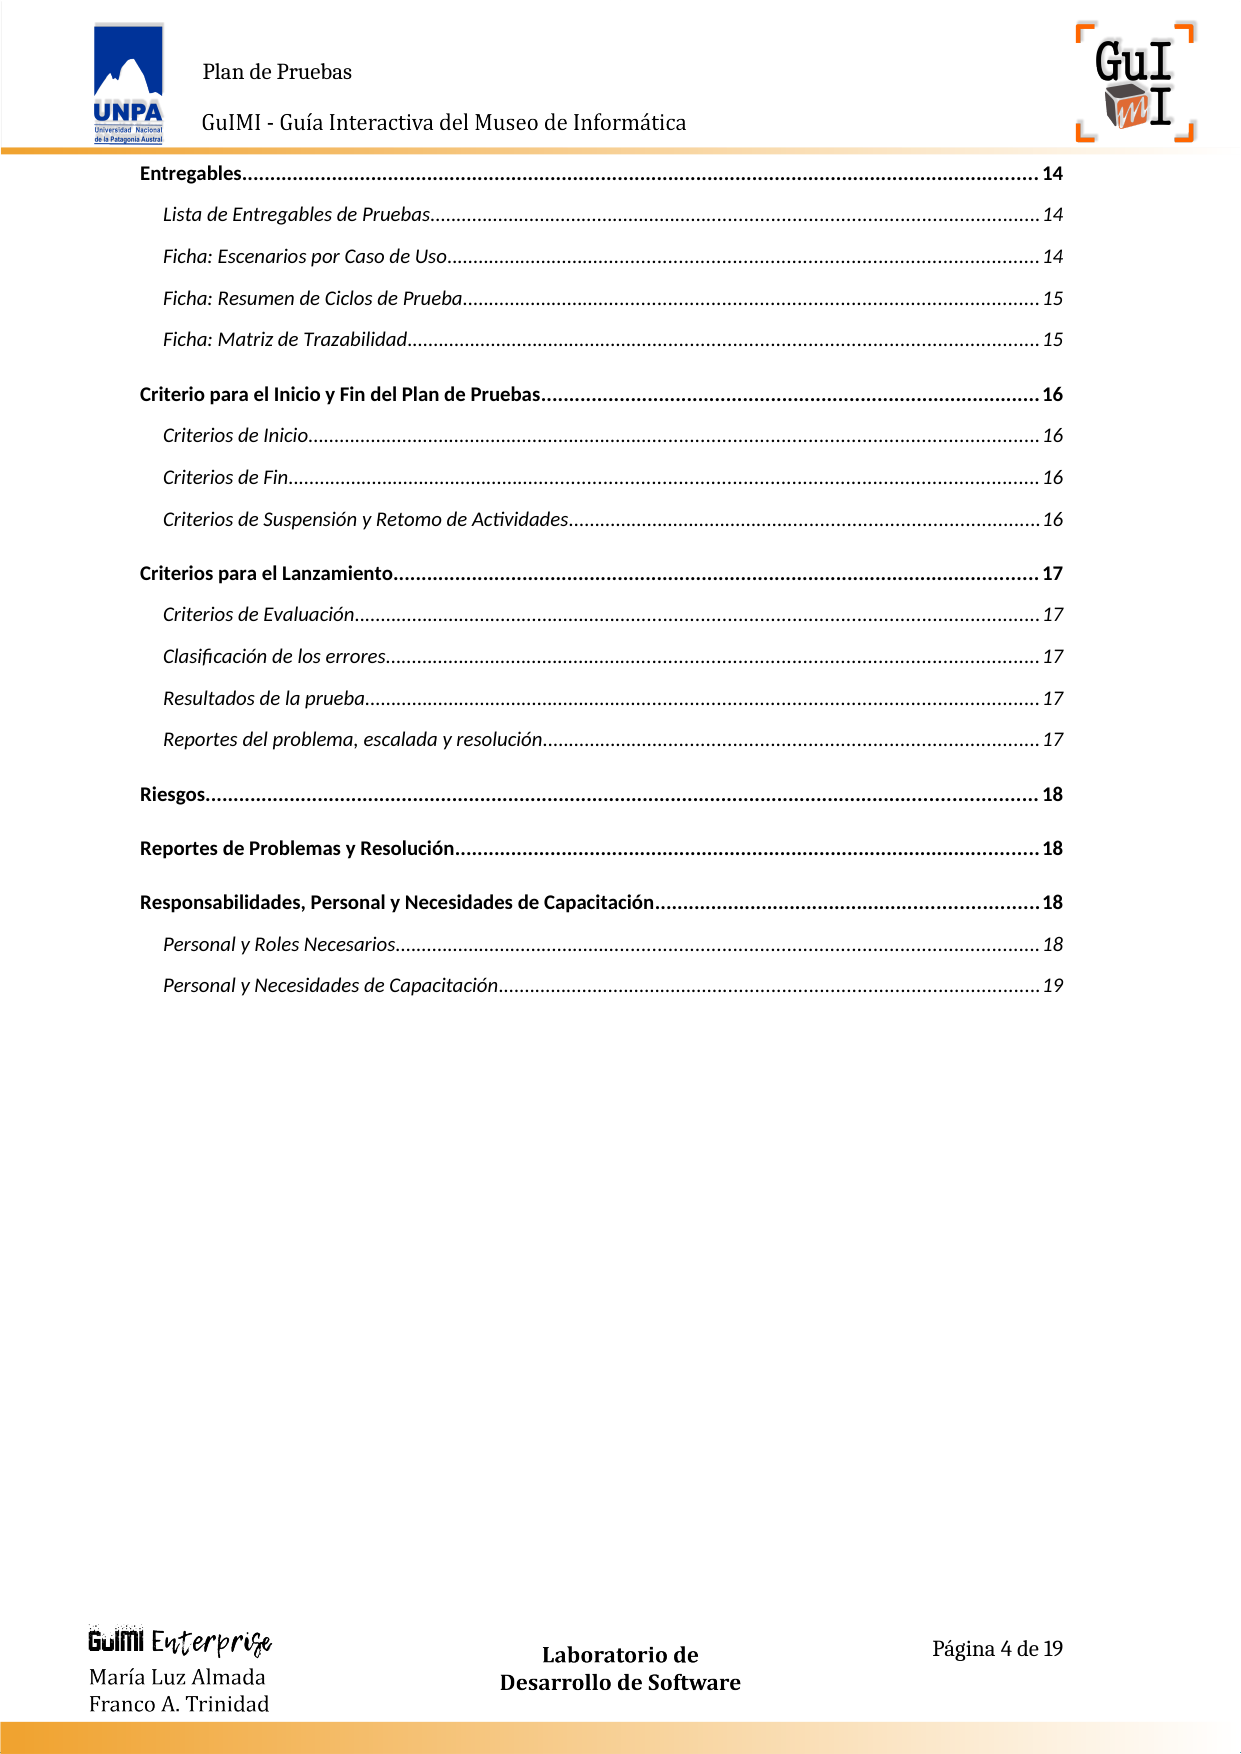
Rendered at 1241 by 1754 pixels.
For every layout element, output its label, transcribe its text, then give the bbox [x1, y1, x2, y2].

text Ficha: Matriz de Trazabilidad 15 [163, 327, 1063, 352]
text Criterios para el Lanzamiento 17 [140, 560, 1063, 585]
text Criterios de Fin 16 [163, 464, 1063, 489]
text Ficha: Escenarios por Caso de Uso 14 [163, 243, 1063, 269]
text Reportes de Problemas y Resolución 18 [140, 835, 1063, 860]
text Criterio para el Inicio y Fin del Plan de Pruebas 16 [140, 381, 1063, 406]
text Lista de Entregables de Pruebas 14 [163, 202, 1063, 227]
text Riesgos 18 [140, 781, 1063, 806]
picture [0, 0, 1241, 155]
text Clasificación de los errores 17 [163, 643, 1063, 669]
text Personal y Necesidades de Capacitación 19 [163, 972, 1063, 998]
text Criterios de Suspensión y Retomo de Actividades 16 [163, 506, 1063, 531]
text Criterios de Inicio 16 [163, 422, 1063, 448]
text Ficha: Resumen de Ciclos de Prueba 15 [163, 285, 1063, 310]
text Entregables 14 [140, 160, 1063, 185]
picture [0, 1613, 1241, 1754]
text Personal y Roles Necesarios 18 [163, 931, 1063, 956]
text Reportes del problema, escalada y resolución 17 [163, 727, 1063, 752]
text Criterios de Evaluación 17 [163, 602, 1063, 627]
text Responsabilidades, Personal y Necesidades de Capacitación 18 [140, 889, 1063, 914]
text Resultados de la prueba 17 [163, 685, 1063, 710]
